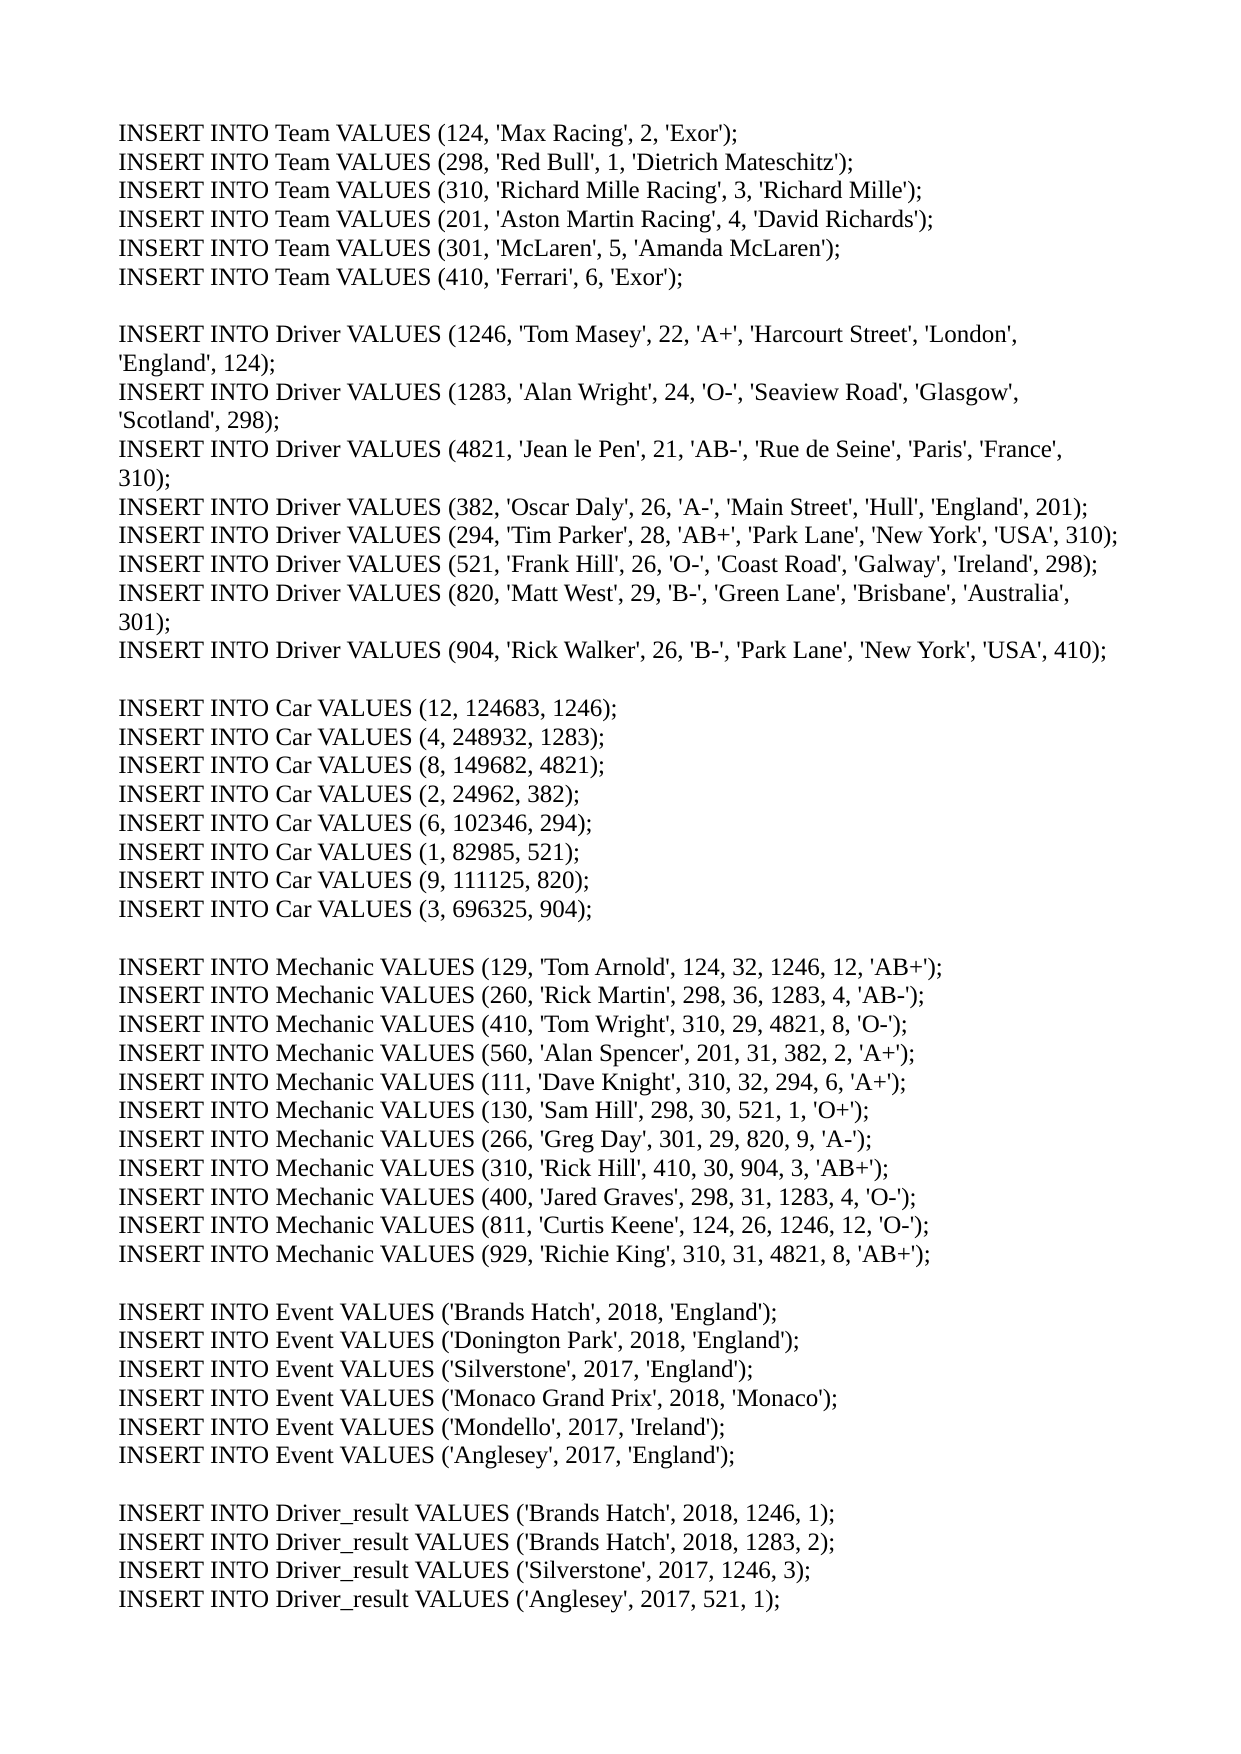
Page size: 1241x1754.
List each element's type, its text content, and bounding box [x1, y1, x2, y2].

text INSERT INTO Mechanic VALUES (929, 'Richie King', 310, 31, 4821, 8, 'AB+'); [118, 1239, 1122, 1268]
text INSERT INTO Event VALUES ('Monaco Grand Prix', 2018, 'Monaco'); [118, 1383, 1122, 1412]
text INSERT INTO Driver VALUES (1246, 'Tom Masey', 22, 'A+', 'Harcourt Street', 'London', 'England', 124); [118, 319, 1122, 377]
text INSERT INTO Mechanic VALUES (400, 'Jared Graves', 298, 31, 1283, 4, 'O-'); [118, 1182, 1122, 1211]
text INSERT INTO Mechanic VALUES (410, 'Tom Wright', 310, 29, 4821, 8, 'O-'); [118, 1009, 1122, 1038]
text INSERT INTO Driver_result VALUES ('Anglesey', 2017, 521, 1); [118, 1584, 1122, 1613]
text INSERT INTO Mechanic VALUES (560, 'Alan Spencer', 201, 31, 382, 2, 'A+'); [118, 1038, 1122, 1067]
text INSERT INTO Mechanic VALUES (129, 'Tom Arnold', 124, 32, 1246, 12, 'AB+'); [118, 952, 1122, 981]
text INSERT INTO Driver VALUES (1283, 'Alan Wright', 24, 'O-', 'Seaview Road', 'Glasgow', 'Scotland', 298); [118, 377, 1122, 434]
text INSERT INTO Car VALUES (9, 111125, 820); [118, 866, 1122, 894]
text INSERT INTO Car VALUES (3, 696325, 904); [118, 894, 1122, 923]
text INSERT INTO Car VALUES (2, 24962, 382); [118, 779, 1122, 808]
text INSERT INTO Driver VALUES (904, 'Rick Walker', 26, 'B-', 'Park Lane', 'New York', 'USA', 410); [118, 636, 1122, 664]
text INSERT INTO Driver_result VALUES ('Silverstone', 2017, 1246, 3); [118, 1556, 1122, 1584]
text INSERT INTO Car VALUES (1, 82985, 521); [118, 837, 1122, 866]
text INSERT INTO Driver VALUES (521, 'Frank Hill', 26, 'O-', 'Coast Road', 'Galway', 'Ireland', 298); [118, 549, 1122, 578]
text INSERT INTO Car VALUES (6, 102346, 294); [118, 808, 1122, 837]
text INSERT INTO Driver_result VALUES ('Brands Hatch', 2018, 1246, 1); [118, 1498, 1122, 1527]
text INSERT INTO Event VALUES ('Brands Hatch', 2018, 'England'); [118, 1297, 1122, 1326]
text INSERT INTO Mechanic VALUES (811, 'Curtis Keene', 124, 26, 1246, 12, 'O-'); [118, 1211, 1122, 1239]
text INSERT INTO Team VALUES (201, 'Aston Martin Racing', 4, 'David Richards'); [118, 204, 1122, 233]
text INSERT INTO Mechanic VALUES (266, 'Greg Day', 301, 29, 820, 9, 'A-'); [118, 1124, 1122, 1153]
text INSERT INTO Mechanic VALUES (310, 'Rick Hill', 410, 30, 904, 3, 'AB+'); [118, 1153, 1122, 1182]
text INSERT INTO Team VALUES (298, 'Red Bull', 1, 'Dietrich Mateschitz'); [118, 147, 1122, 176]
text INSERT INTO Mechanic VALUES (260, 'Rick Martin', 298, 36, 1283, 4, 'AB-'); [118, 981, 1122, 1009]
text INSERT INTO Mechanic VALUES (111, 'Dave Knight', 310, 32, 294, 6, 'A+'); [118, 1067, 1122, 1096]
text INSERT INTO Driver VALUES (294, 'Tim Parker', 28, 'AB+', 'Park Lane', 'New York', 'USA', 310); [118, 521, 1122, 549]
text INSERT INTO Team VALUES (301, 'McLaren', 5, 'Amanda McLaren'); [118, 233, 1122, 262]
text INSERT INTO Car VALUES (8, 149682, 4821); [118, 751, 1122, 779]
text INSERT INTO Car VALUES (4, 248932, 1283); [118, 722, 1122, 751]
text INSERT INTO Team VALUES (310, 'Richard Mille Racing', 3, 'Richard Mille'); [118, 176, 1122, 204]
text INSERT INTO Event VALUES ('Donington Park', 2018, 'England'); [118, 1326, 1122, 1354]
text INSERT INTO Event VALUES ('Silverstone', 2017, 'England'); [118, 1354, 1122, 1383]
text INSERT INTO Driver_result VALUES ('Brands Hatch', 2018, 1283, 2); [118, 1527, 1122, 1556]
text INSERT INTO Driver VALUES (4821, 'Jean le Pen', 21, 'AB-', 'Rue de Seine', 'Paris', 'France', 310); [118, 434, 1122, 492]
text INSERT INTO Event VALUES ('Mondello', 2017, 'Ireland'); [118, 1412, 1122, 1441]
text INSERT INTO Car VALUES (12, 124683, 1246); [118, 693, 1122, 722]
text INSERT INTO Mechanic VALUES (130, 'Sam Hill', 298, 30, 521, 1, 'O+'); [118, 1096, 1122, 1124]
text INSERT INTO Team VALUES (410, 'Ferrari', 6, 'Exor'); [118, 262, 1122, 291]
text INSERT INTO Driver VALUES (820, 'Matt West', 29, 'B-', 'Green Lane', 'Brisbane', 'Australia', 301); [118, 578, 1122, 636]
text INSERT INTO Team VALUES (124, 'Max Racing', 2, 'Exor'); [118, 118, 1122, 147]
text INSERT INTO Driver VALUES (382, 'Oscar Daly', 26, 'A-', 'Main Street', 'Hull', 'England', 201); [118, 492, 1122, 521]
text INSERT INTO Event VALUES ('Anglesey', 2017, 'England'); [118, 1441, 1122, 1469]
